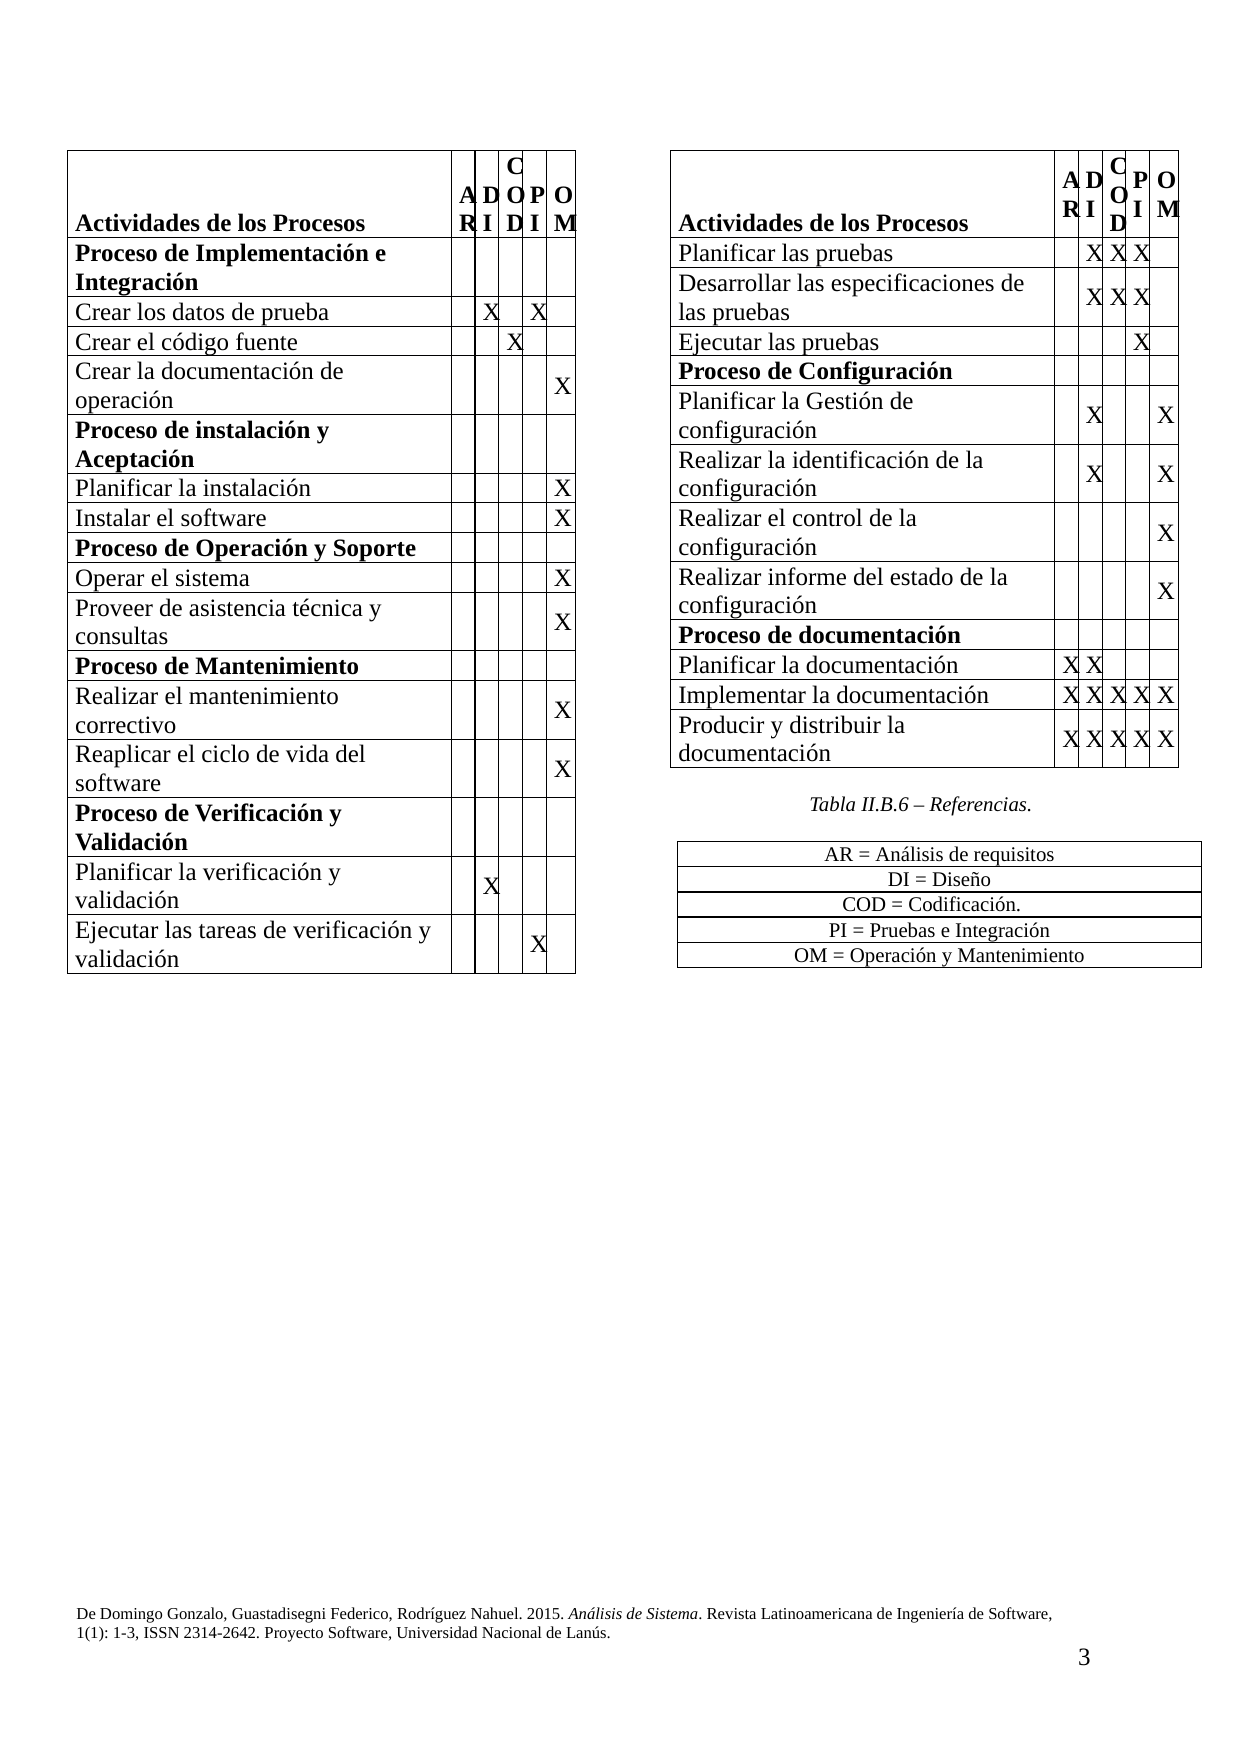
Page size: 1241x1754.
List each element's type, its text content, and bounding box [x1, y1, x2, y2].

table_header AR = Análisis de requisitos [678, 842, 1201, 866]
table_cell [523, 563, 546, 592]
table_cell Planificar la verificación y validación [68, 857, 451, 914]
table_cell [476, 356, 498, 414]
table_cell [499, 563, 522, 592]
table_cell Proceso de Mantenimiento [68, 651, 451, 680]
table_cell X [1150, 710, 1178, 767]
table_cell [1079, 503, 1102, 561]
table_cell [1103, 386, 1125, 444]
table_cell [523, 740, 546, 797]
table_cell [523, 681, 546, 738]
table_cell X [547, 593, 575, 650]
table_cell Crear la documentación de operación [68, 356, 451, 414]
table_cell Operar el sistema [68, 563, 451, 592]
table_cell [523, 857, 546, 914]
table_cell [476, 238, 498, 296]
table_cell [523, 651, 546, 680]
table_cell [452, 503, 474, 532]
table_cell [452, 415, 474, 472]
table_cell [476, 503, 498, 532]
table_cell [476, 563, 498, 592]
table_cell [523, 238, 546, 296]
table_cell [1055, 386, 1078, 444]
table_cell [1055, 620, 1078, 649]
table_cell Proceso de Operación y Soporte [68, 533, 451, 562]
table_cell X [1079, 445, 1102, 502]
table_cell [499, 474, 522, 502]
table_cell [452, 915, 474, 973]
table_cell [1150, 268, 1178, 326]
table_cell [1079, 356, 1102, 385]
table_cell X [1126, 710, 1149, 767]
table_cell Reaplicar el ciclo de vida del software [68, 740, 451, 797]
table_cell [1126, 650, 1149, 679]
table_cell Realizar la identificación de la configuración [671, 445, 1054, 502]
table_cell [547, 238, 575, 296]
table_cell [499, 503, 522, 532]
table_cell X [1103, 268, 1125, 326]
table_cell X [1150, 386, 1178, 444]
table_cell X [547, 740, 575, 797]
table_cell [499, 857, 522, 914]
table_header DI [476, 151, 498, 237]
table_cell [499, 533, 522, 562]
table_cell [499, 740, 522, 797]
table_cell X [499, 327, 522, 355]
table_cell Crear los datos de prueba [68, 297, 451, 326]
table_cell [476, 474, 498, 502]
table_cell X [1079, 710, 1102, 767]
table_cell X [1079, 386, 1102, 444]
table_cell [523, 593, 546, 650]
table_header DI [1079, 151, 1102, 237]
table_cell [499, 238, 522, 296]
table_cell [1055, 327, 1078, 355]
table_cell [1103, 445, 1125, 502]
table_header P I [1126, 151, 1149, 237]
table_cell Proceso de documentación [671, 620, 1054, 649]
table_cell Planificar la Gestión de configuración [671, 386, 1054, 444]
table_cell X [1126, 238, 1149, 267]
table_cell X [476, 297, 498, 326]
table_cell [547, 415, 575, 472]
table_cell [547, 915, 575, 973]
table_header P I [523, 151, 546, 237]
table_cell [1150, 327, 1178, 355]
table_cell X [523, 297, 546, 326]
table_cell [499, 593, 522, 650]
table_cell X [1150, 680, 1178, 709]
table_cell [1126, 386, 1149, 444]
table_cell [1126, 503, 1149, 561]
table_cell X [476, 857, 498, 914]
table_cell [476, 681, 498, 738]
table_cell [476, 740, 498, 797]
table_cell COD = Codificación. [678, 893, 1201, 916]
table_cell [476, 798, 498, 856]
table_cell Implementar la documentación [671, 680, 1054, 709]
table_cell [499, 297, 522, 326]
table_cell [476, 415, 498, 472]
table_cell [1055, 238, 1078, 267]
table_header C O D [499, 151, 522, 237]
table_cell DI = Diseño [678, 867, 1201, 891]
table_cell X [1079, 680, 1102, 709]
table_cell [1126, 620, 1149, 649]
table_cell OM = Operación y Mantenimiento [678, 943, 1201, 967]
text Tabla II.B.6 – Referencias. [678, 768, 1165, 841]
table_cell [1079, 620, 1102, 649]
table_cell [1103, 327, 1125, 355]
table_cell [452, 798, 474, 856]
table_cell Producir y distribuir la documentación [671, 710, 1054, 767]
table_cell [452, 681, 474, 738]
table_cell [452, 651, 474, 680]
table_cell [452, 593, 474, 650]
table_cell [1055, 503, 1078, 561]
table_cell [523, 327, 546, 355]
table_cell [452, 533, 474, 562]
table_cell [452, 857, 474, 914]
table_cell [476, 593, 498, 650]
table_cell [523, 503, 546, 532]
table_cell [547, 297, 575, 326]
table_cell [1103, 620, 1125, 649]
table_cell [547, 533, 575, 562]
table_cell X [547, 503, 575, 532]
table_cell [452, 238, 474, 296]
table_cell [476, 533, 498, 562]
table_cell [452, 563, 474, 592]
table_cell X [1079, 650, 1102, 679]
table_cell [1055, 445, 1078, 502]
table_cell X [1103, 238, 1125, 267]
table_cell X [1150, 503, 1178, 561]
table_cell [523, 415, 546, 472]
table_header Actividades de los Procesos [68, 151, 451, 237]
table_cell [452, 327, 474, 355]
table_cell [499, 415, 522, 472]
table_cell [1055, 268, 1078, 326]
table_cell X [547, 563, 575, 592]
table_header C O D [1103, 151, 1125, 237]
table_cell [547, 327, 575, 355]
table_cell Proceso de Verificación y Validación [68, 798, 451, 856]
table_cell [1150, 620, 1178, 649]
table_header AR [1055, 151, 1078, 237]
table_cell [499, 356, 522, 414]
table_cell [1055, 356, 1078, 385]
table_cell [1150, 356, 1178, 385]
table_cell [476, 327, 498, 355]
table_cell [452, 356, 474, 414]
table_cell Crear el código fuente [68, 327, 451, 355]
table_cell [499, 651, 522, 680]
table_cell [547, 857, 575, 914]
table_cell [523, 798, 546, 856]
table_cell PI = Pruebas e Integración [678, 918, 1201, 942]
table_cell [1079, 562, 1102, 619]
table_cell [452, 297, 474, 326]
table_cell Planificar la documentación [671, 650, 1054, 679]
table_cell Proveer de asistencia técnica y consultas [68, 593, 451, 650]
table_cell X [1103, 680, 1125, 709]
table_cell Realizar informe del estado de la configuración [671, 562, 1054, 619]
table_cell X [547, 356, 575, 414]
table_cell [1150, 238, 1178, 267]
table_cell [523, 356, 546, 414]
table_cell Ejecutar las pruebas [671, 327, 1054, 355]
table_cell [476, 651, 498, 680]
table_cell [499, 681, 522, 738]
table_cell [1126, 356, 1149, 385]
table_cell X [1150, 445, 1178, 502]
table_cell Desarrollar las especificaciones de las pruebas [671, 268, 1054, 326]
table_cell X [1079, 238, 1102, 267]
table_cell [1103, 562, 1125, 619]
table_cell X [1055, 650, 1078, 679]
table_cell Ejecutar las tareas de verificación y validación [68, 915, 451, 973]
table_cell [476, 915, 498, 973]
table_cell Planificar la instalación [68, 474, 451, 502]
table_cell X [523, 915, 546, 973]
table_cell [499, 915, 522, 973]
table_cell [1126, 445, 1149, 502]
table_header O M [547, 151, 575, 237]
table_cell X [1126, 268, 1149, 326]
table_cell Proceso de instalación y Aceptación [68, 415, 451, 472]
table_cell [547, 651, 575, 680]
table_header O M [1150, 151, 1178, 237]
table_cell X [1126, 680, 1149, 709]
table_cell [547, 798, 575, 856]
table_cell [452, 740, 474, 797]
table_cell X [547, 474, 575, 502]
table_cell [1150, 650, 1178, 679]
table_cell [1079, 327, 1102, 355]
table_cell Instalar el software [68, 503, 451, 532]
table_cell X [1055, 710, 1078, 767]
table_cell X [1150, 562, 1178, 619]
table_cell [452, 474, 474, 502]
table_cell [1103, 650, 1125, 679]
table_cell Planificar las pruebas [671, 238, 1054, 267]
table_cell Proceso de Implementación e Integración [68, 238, 451, 296]
table_header Actividades de los Procesos [671, 151, 1054, 237]
table_cell Realizar el mantenimiento correctivo [68, 681, 451, 738]
table_cell [499, 798, 522, 856]
table_cell [1103, 503, 1125, 561]
table_cell [1126, 562, 1149, 619]
table_cell [523, 474, 546, 502]
table_header AR [452, 151, 474, 237]
table_cell Realizar el control de la configuración [671, 503, 1054, 561]
table_cell X [1055, 680, 1078, 709]
table_cell X [547, 681, 575, 738]
table_cell X [1126, 327, 1149, 355]
table_cell X [1079, 268, 1102, 326]
table_cell Proceso de Configuración [671, 356, 1054, 385]
table_cell [523, 533, 546, 562]
table_cell [1055, 562, 1078, 619]
table_cell [1103, 356, 1125, 385]
table_cell X [1103, 710, 1125, 767]
